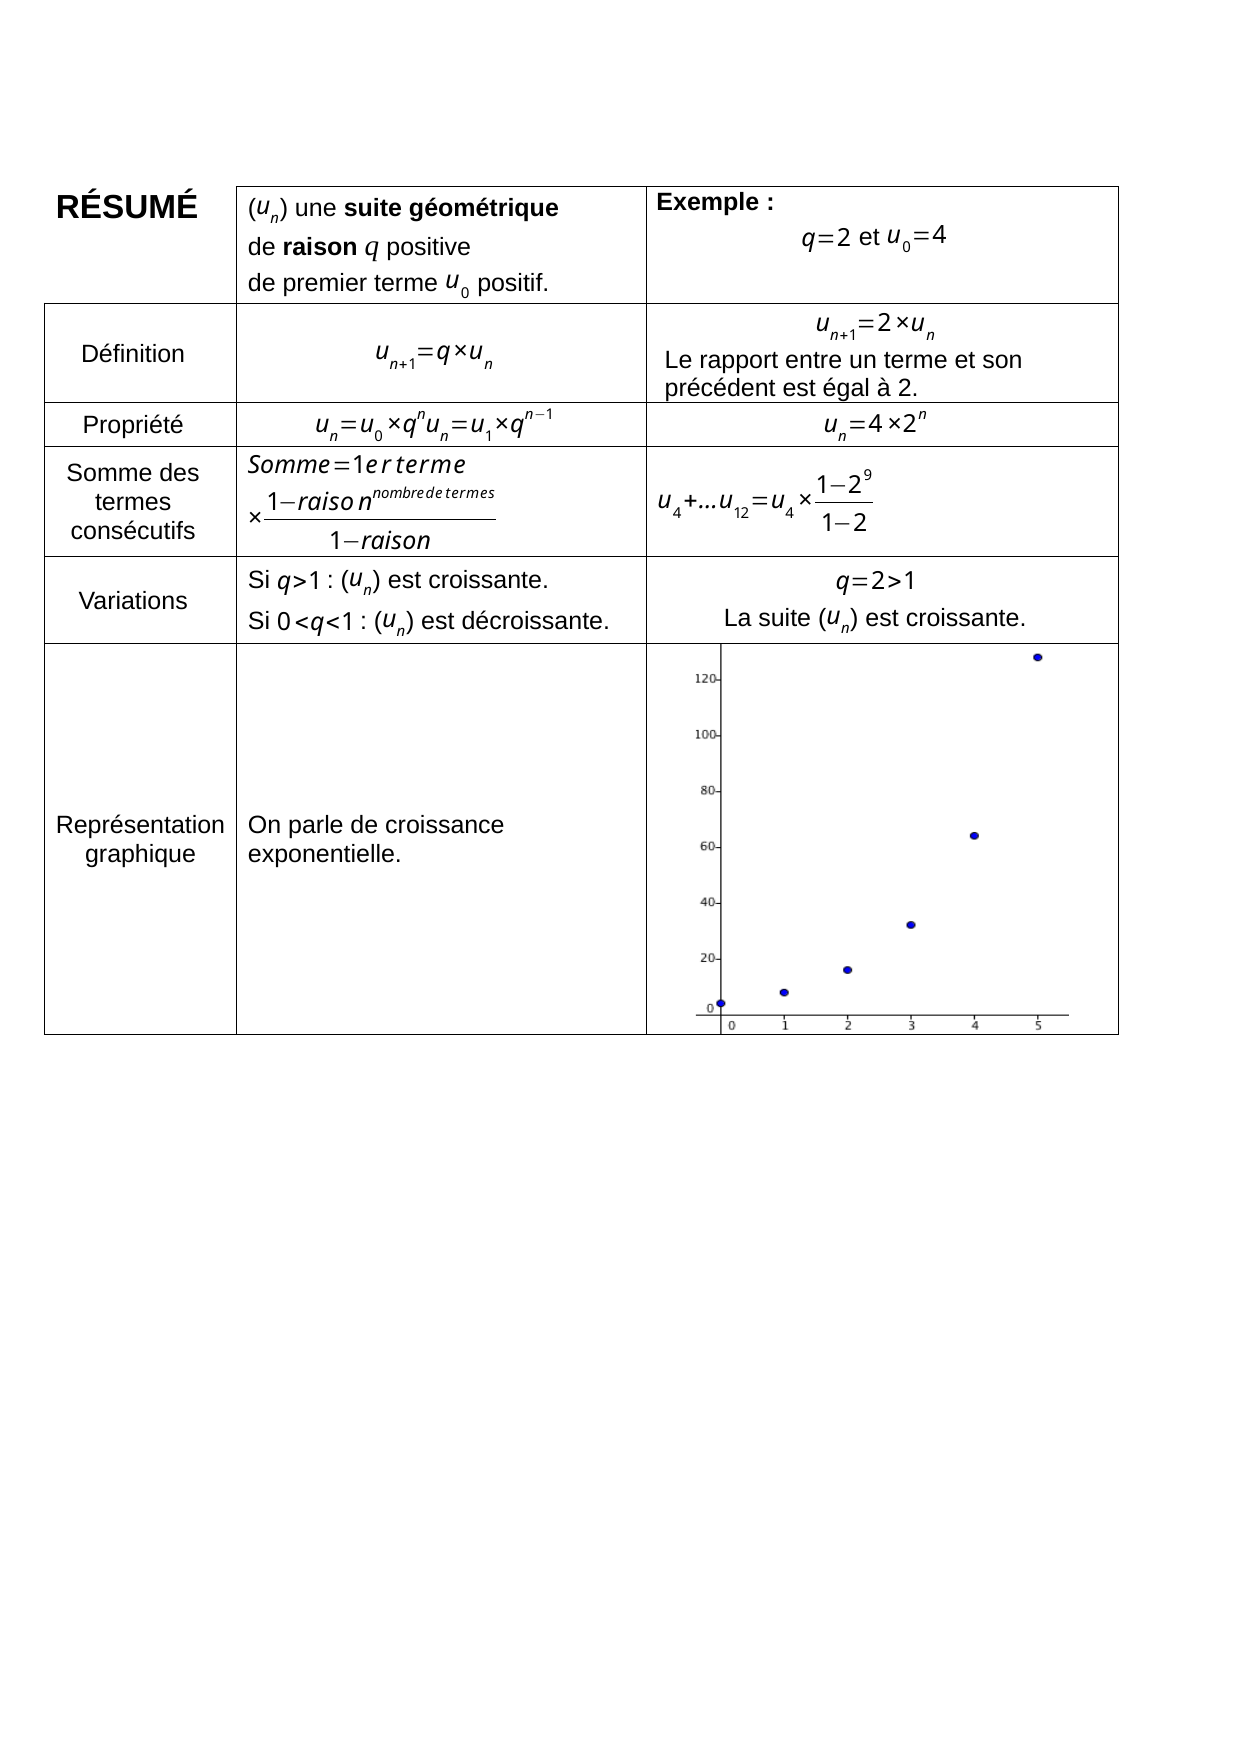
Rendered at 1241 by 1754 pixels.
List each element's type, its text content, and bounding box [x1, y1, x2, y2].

table_cell Variations [45, 557, 236, 643]
table_cell [647, 644, 695, 1033]
table_cell Si : () est croissante. Si : () est décroissante. [237, 557, 646, 643]
table_cell Représentation graphique [45, 644, 236, 1033]
table_cell [237, 403, 646, 446]
table_header () une suite géométrique de raison q positive de premier terme positif. [237, 187, 646, 303]
picture [695, 644, 1069, 1034]
table_cell [647, 447, 1118, 556]
table_cell Propriété [45, 403, 236, 446]
table_cell Le rapport entre un terme et son précédent est égal à 2. [647, 304, 1118, 402]
table_cell Définition [45, 304, 236, 402]
table_cell [1069, 644, 1118, 1033]
table_cell [237, 304, 646, 402]
table_cell [647, 403, 1118, 446]
table_cell On parle de croissance exponentielle. [237, 644, 646, 1033]
table_cell [237, 447, 646, 556]
table_cell Somme des termes consécutifs [45, 447, 236, 556]
table_cell La suite () est croissante. [647, 557, 1118, 643]
table_header Exemple : et [647, 187, 1118, 303]
table_header RÉSUMÉ [44, 186, 236, 303]
